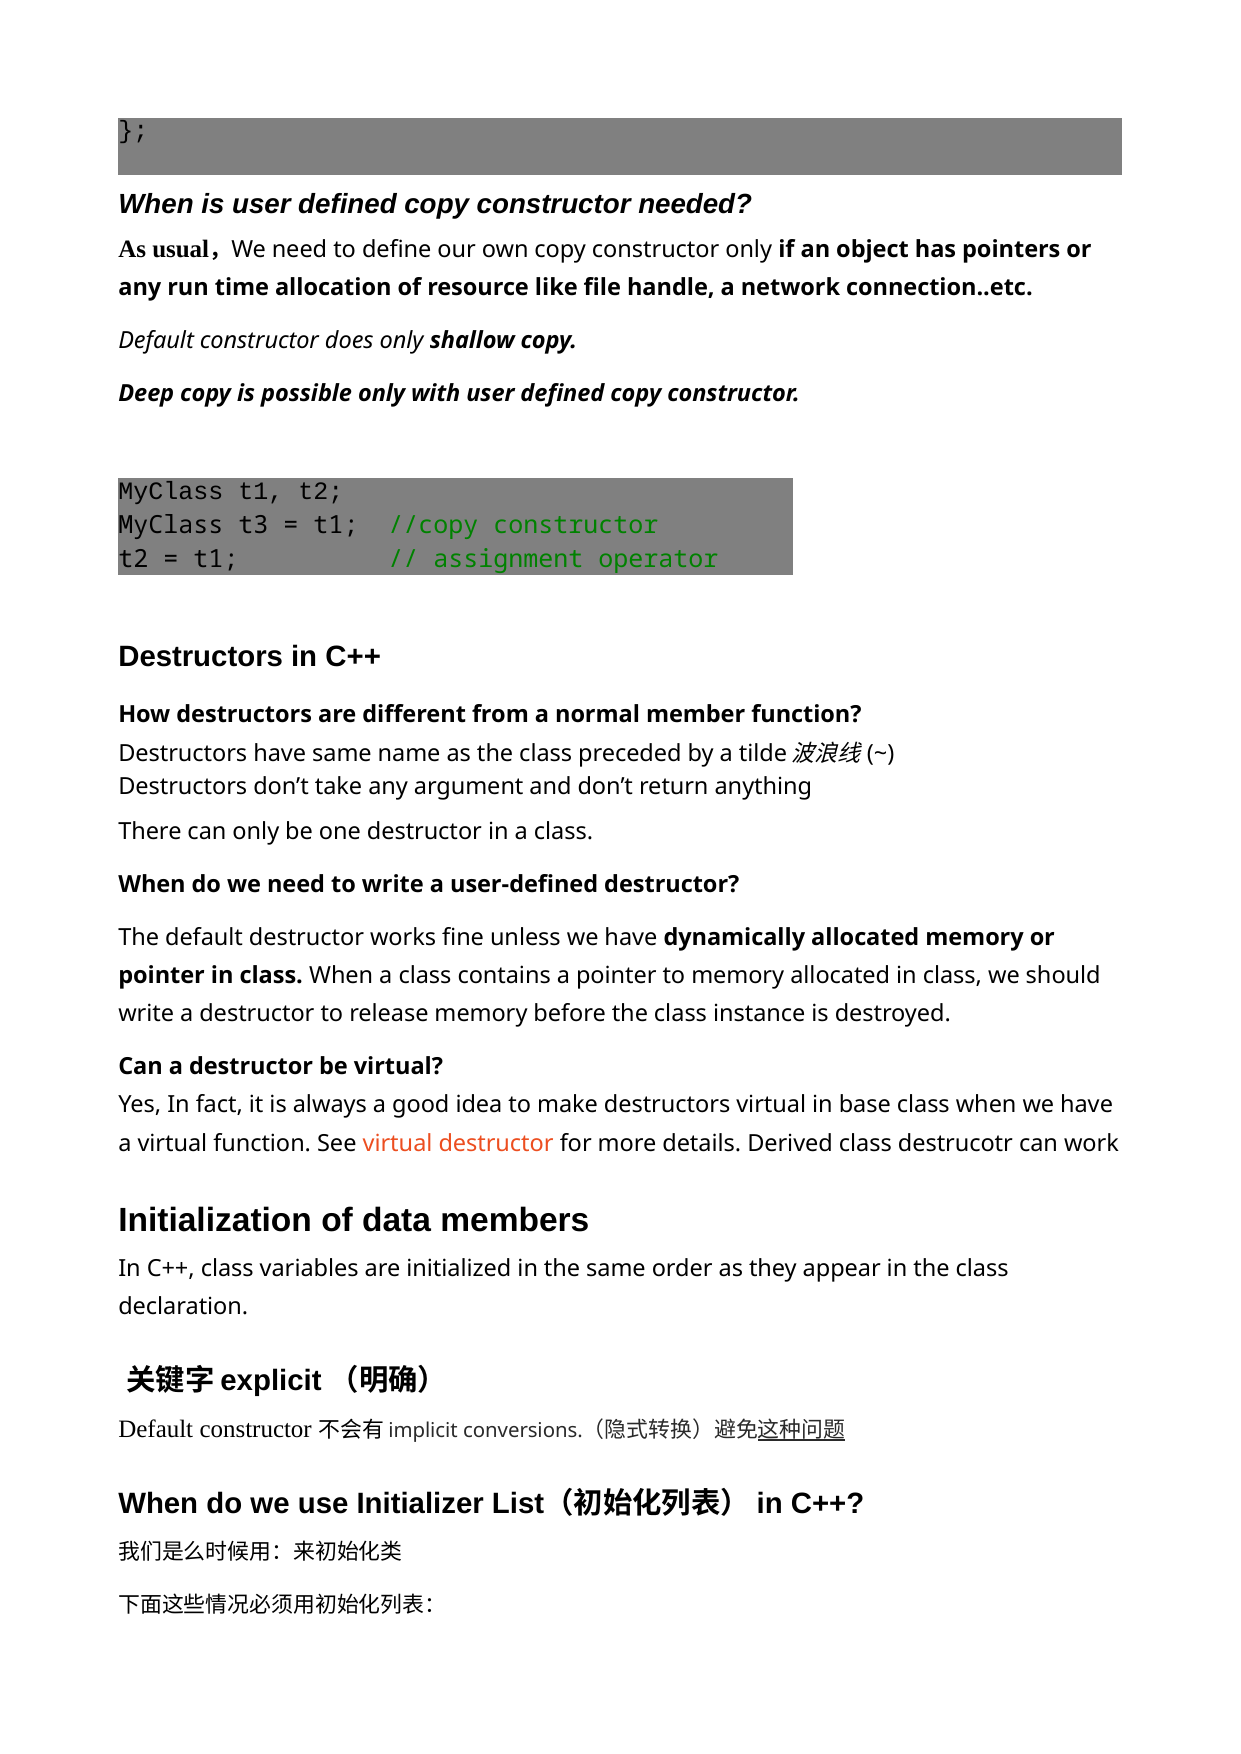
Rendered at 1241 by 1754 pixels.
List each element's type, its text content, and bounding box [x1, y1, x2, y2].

subtitle When is user defined copy constructor needed? [118, 188, 1122, 219]
text 我们是么时候用：来初始化类 [118, 1534, 1122, 1566]
subtitle 关键字explicit （明确） [118, 1357, 1122, 1399]
text }; [118, 118, 1122, 146]
text As usual，We need to define our own copy constructor only if an object has pointers or any run time allocation of resource like file handle, a network connection..etc. [118, 232, 1122, 303]
subtitle Initialization of data members [118, 1200, 1122, 1238]
text There can only be one destructor in a class. [118, 814, 1122, 846]
subtitle When do we use Initializer List（初始化列表） in C++? [118, 1479, 1122, 1522]
subtitle Destructors in C++ [118, 639, 1122, 672]
text Default constructor does only shallow copy. [118, 324, 1122, 356]
text In C++, class variables are initialized in the same order as they appear in the class declaration. [118, 1251, 1122, 1321]
text 下面这些情况必须用初始化列表： [118, 1587, 1122, 1618]
subtitle How destructors are different from a normal member function? Destructors have same name as the class preceded by a tilde波浪线 (~) Destructors don’t take any argument and don’t return anything [118, 697, 1122, 801]
text Default constructor 不会有implicit conversions.（隐式转换）避免这种问题 [118, 1412, 1122, 1443]
text Deep copy is possible only with user defined copy constructor. [118, 377, 1122, 408]
text The default destructor works fine unless we have dynamically allocated memory or pointer in class. When a class contains a pointer to memory allocated in class, we should write a destructor to release memory before the class instance is destroyed. [118, 920, 1122, 1028]
text When do we need to write a user-defined destructor? [118, 867, 1122, 899]
text Can a destructor be virtual? Yes, In fact, it is always a good idea to make destructors virtual in base class when we have a virtual function. See virtual destructor for more details. Derived class destrucotr can work [118, 1049, 1122, 1158]
